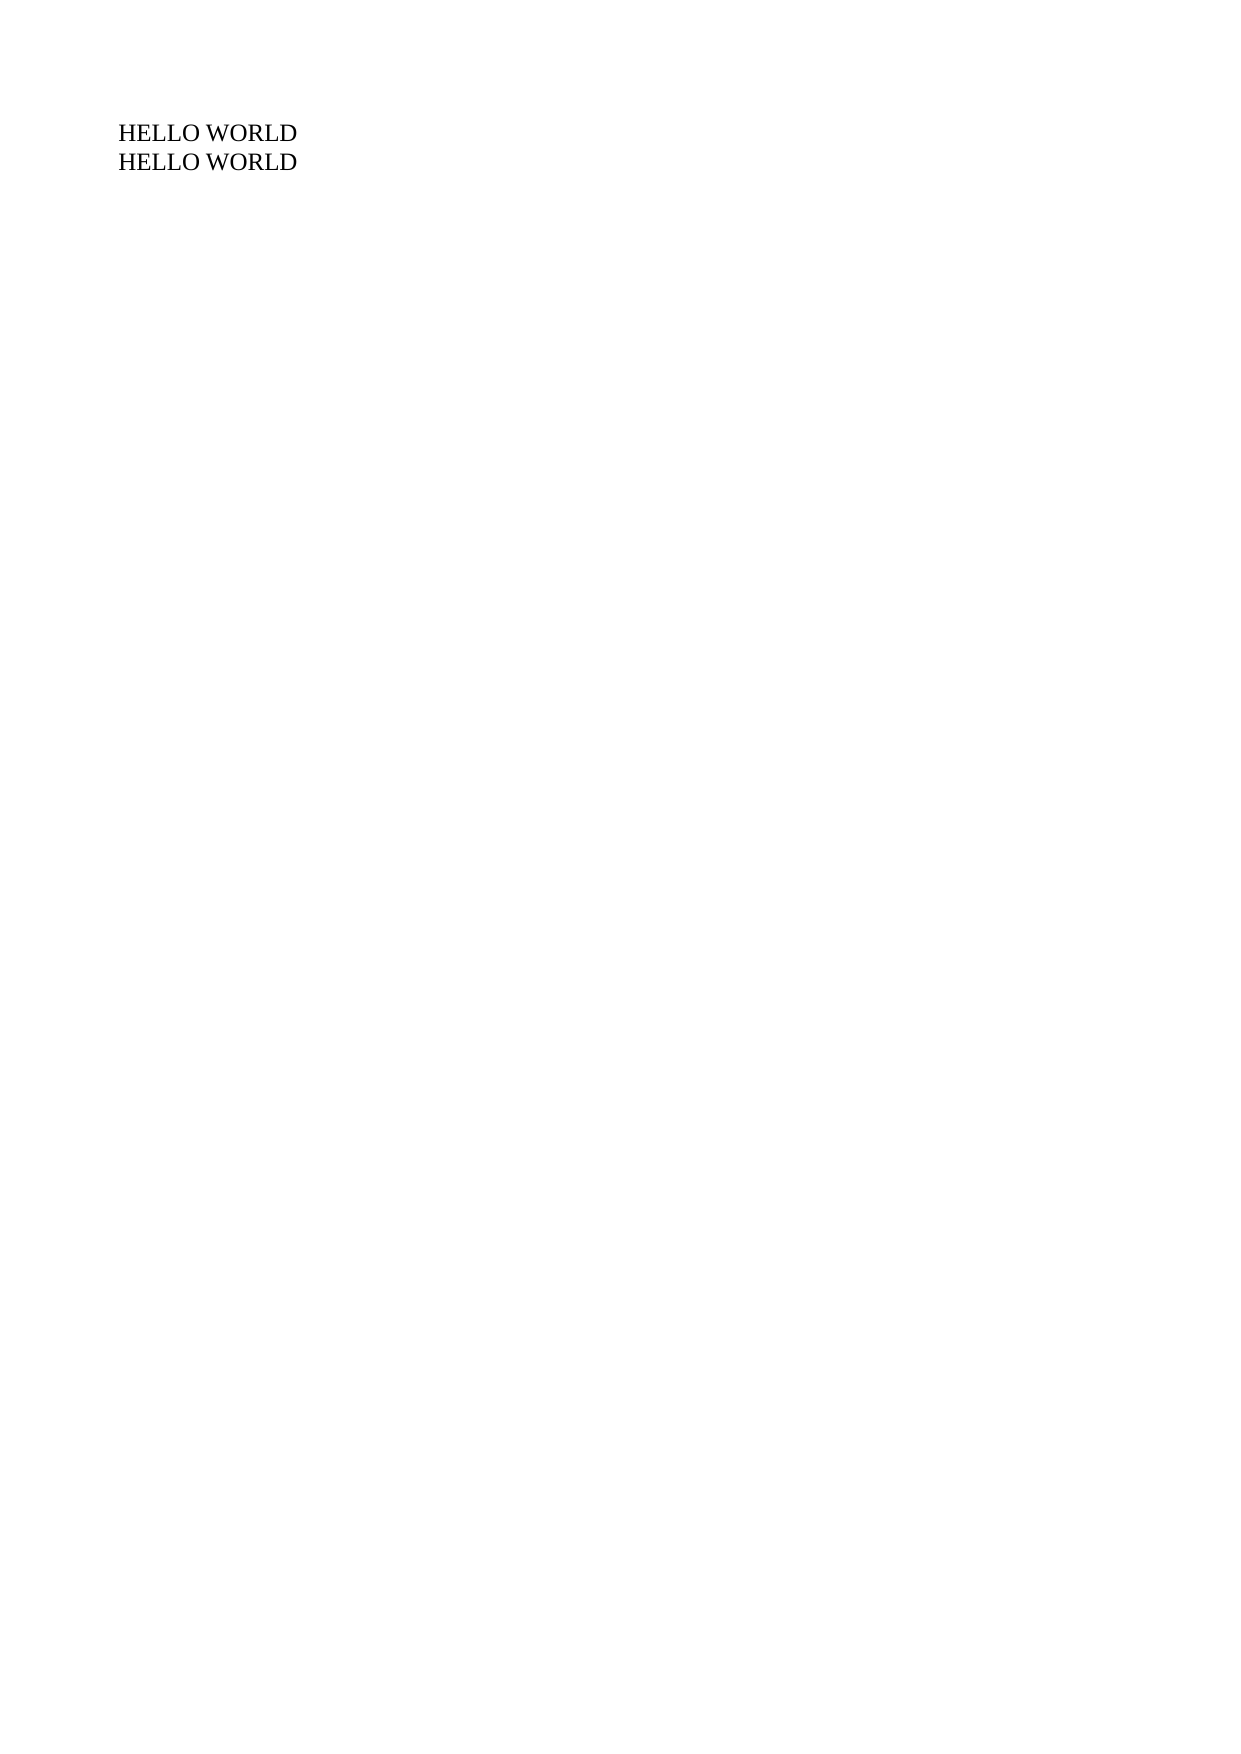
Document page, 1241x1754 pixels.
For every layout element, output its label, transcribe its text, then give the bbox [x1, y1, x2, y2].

text HELLO WORLD [118, 118, 1122, 147]
text HELLO WORLD [118, 147, 1122, 176]
